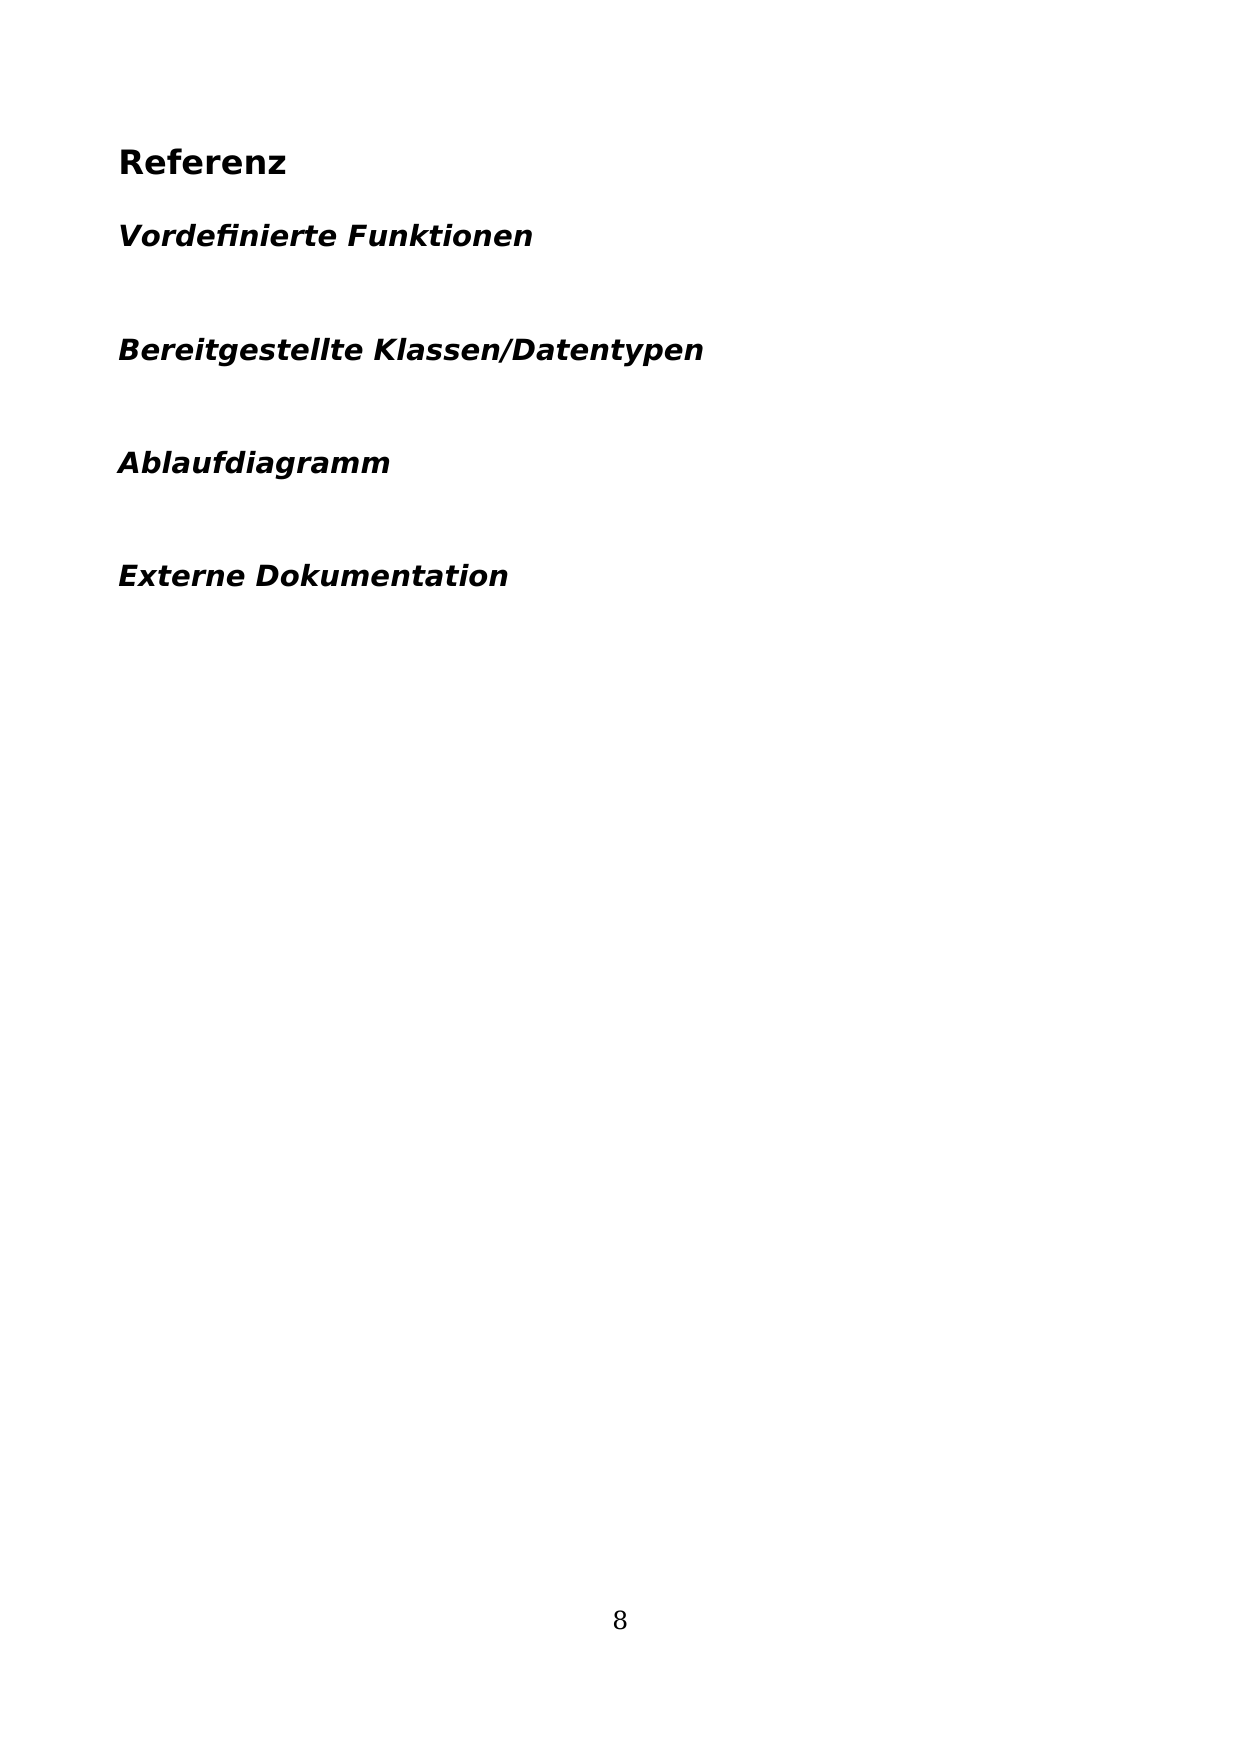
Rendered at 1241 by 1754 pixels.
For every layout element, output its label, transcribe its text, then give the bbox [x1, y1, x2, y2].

subtitle Externe Dokumentation [118, 559, 1122, 593]
subtitle Bereitgestellte Klassen/Datentypen [118, 333, 1122, 367]
subtitle Referenz [118, 143, 1122, 182]
subtitle Vordefinierte Funktionen [118, 220, 1122, 254]
subtitle Ablaufdiagramm [118, 446, 1122, 480]
